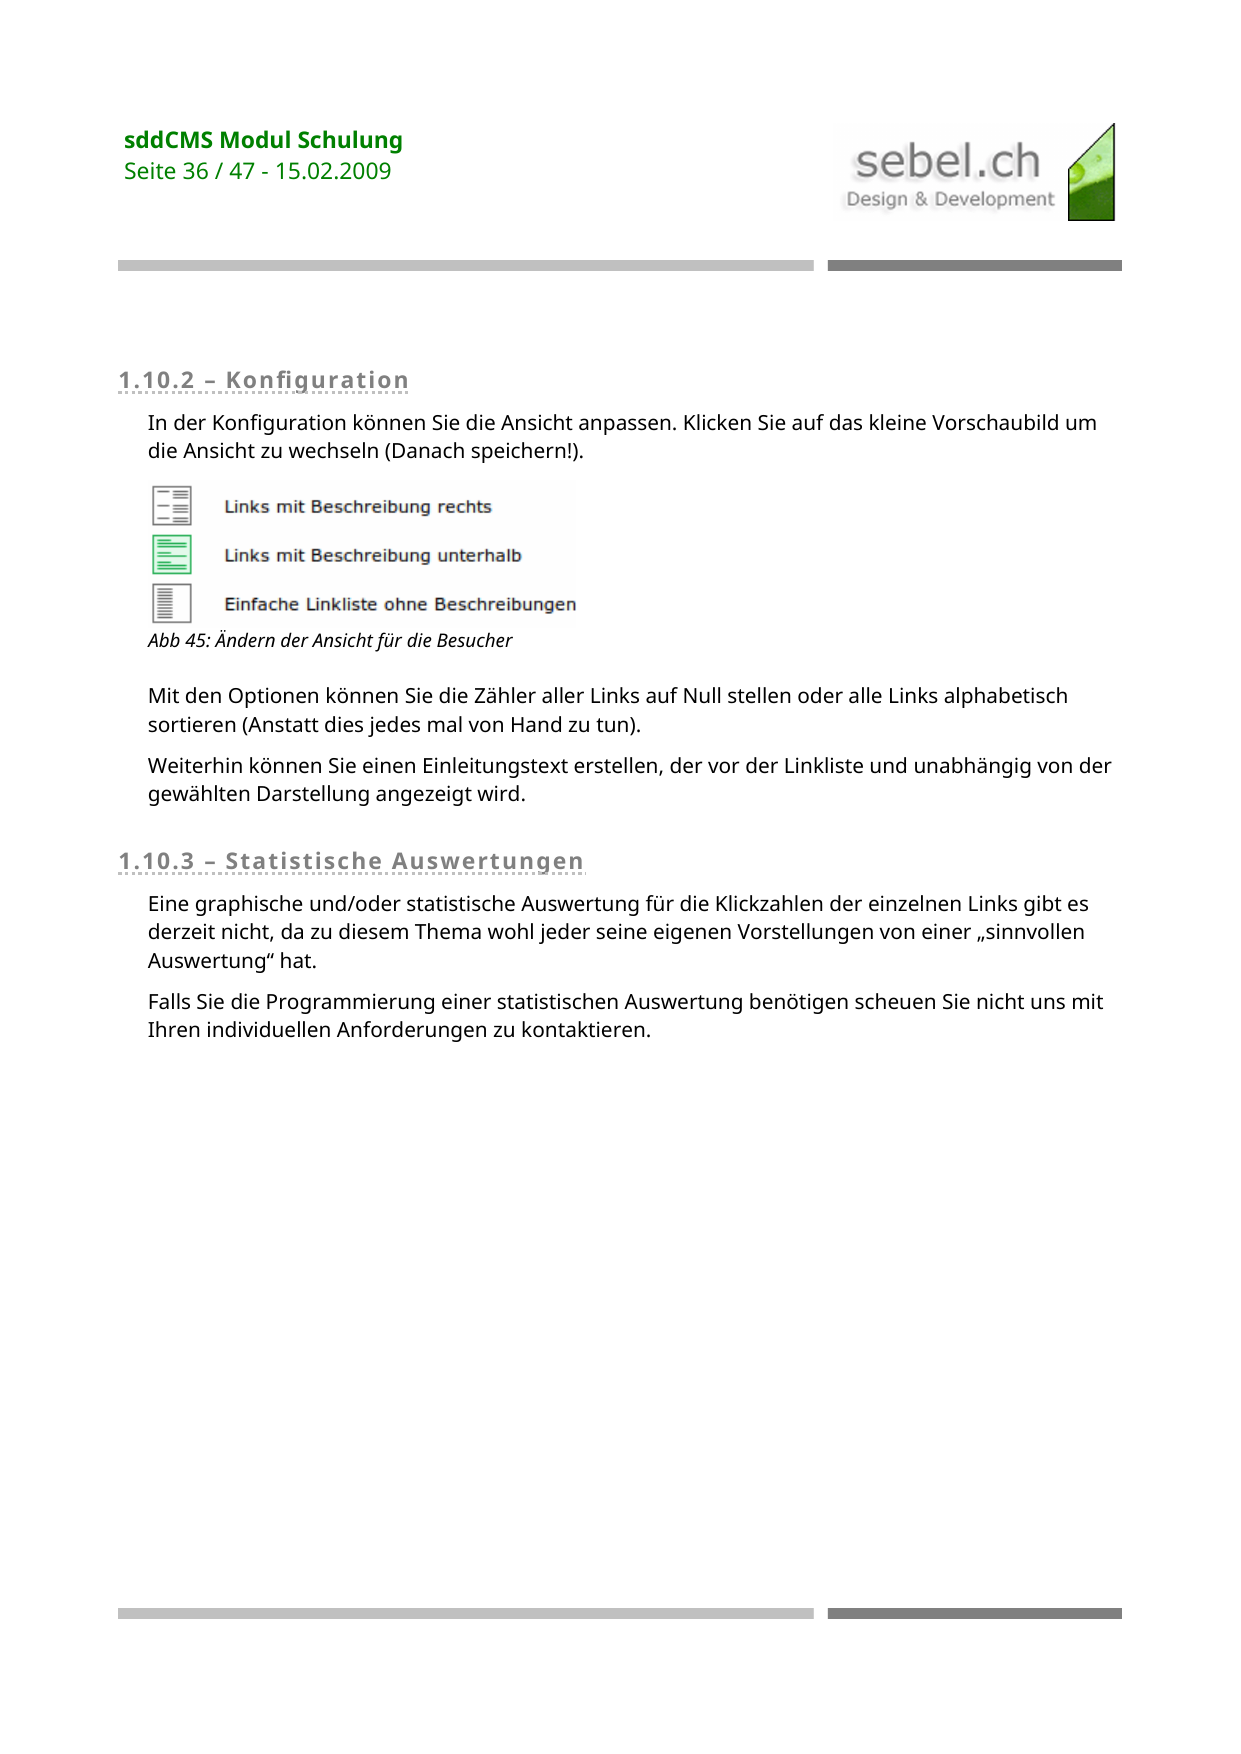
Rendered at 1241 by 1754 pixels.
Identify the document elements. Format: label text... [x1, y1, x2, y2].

text Mit den Optionen können Sie die Zähler aller Links auf Null stellen oder alle Links alphabetisch sortieren (Anstatt dies jedes mal von Hand zu tun). [148, 477, 1122, 738]
text Falls Sie die Programmierung einer statistischen Auswertung benötigen scheuen Sie nicht uns mit Ihren individuellen Anforderungen zu kontaktieren. [148, 987, 1122, 1044]
text Eine graphische und/oder statistische Auswertung für die Klickzahlen der einzelnen Links gibt es derzeit nicht, da zu diesem Thema wohl jeder seine eigenen Vorstellungen von einer „sinnvollen Auswertung“ hat. [148, 889, 1122, 974]
text In der Konfiguration können Sie die Ansicht anpassen. Klicken Sie auf das kleine Vorschaubild um die Ansicht zu wechseln (Danach speichern!). [148, 408, 1122, 465]
picture [118, 1608, 1122, 1619]
picture [148, 480, 577, 628]
picture [118, 260, 1122, 271]
subtitle 1.10.3 – Statistische Auswertungen [118, 845, 1122, 877]
text [148, 468, 576, 480]
subtitle 1.10.2 – Konfiguration [118, 364, 1122, 396]
text Weiterhin können Sie einen Einleitungstext erstellen, der vor der Linkliste und unabhängig von der gewählten Darstellung angezeigt wird. [148, 751, 1122, 808]
text Abb 45: Ändern der Ansicht für die Besucher [148, 628, 576, 653]
